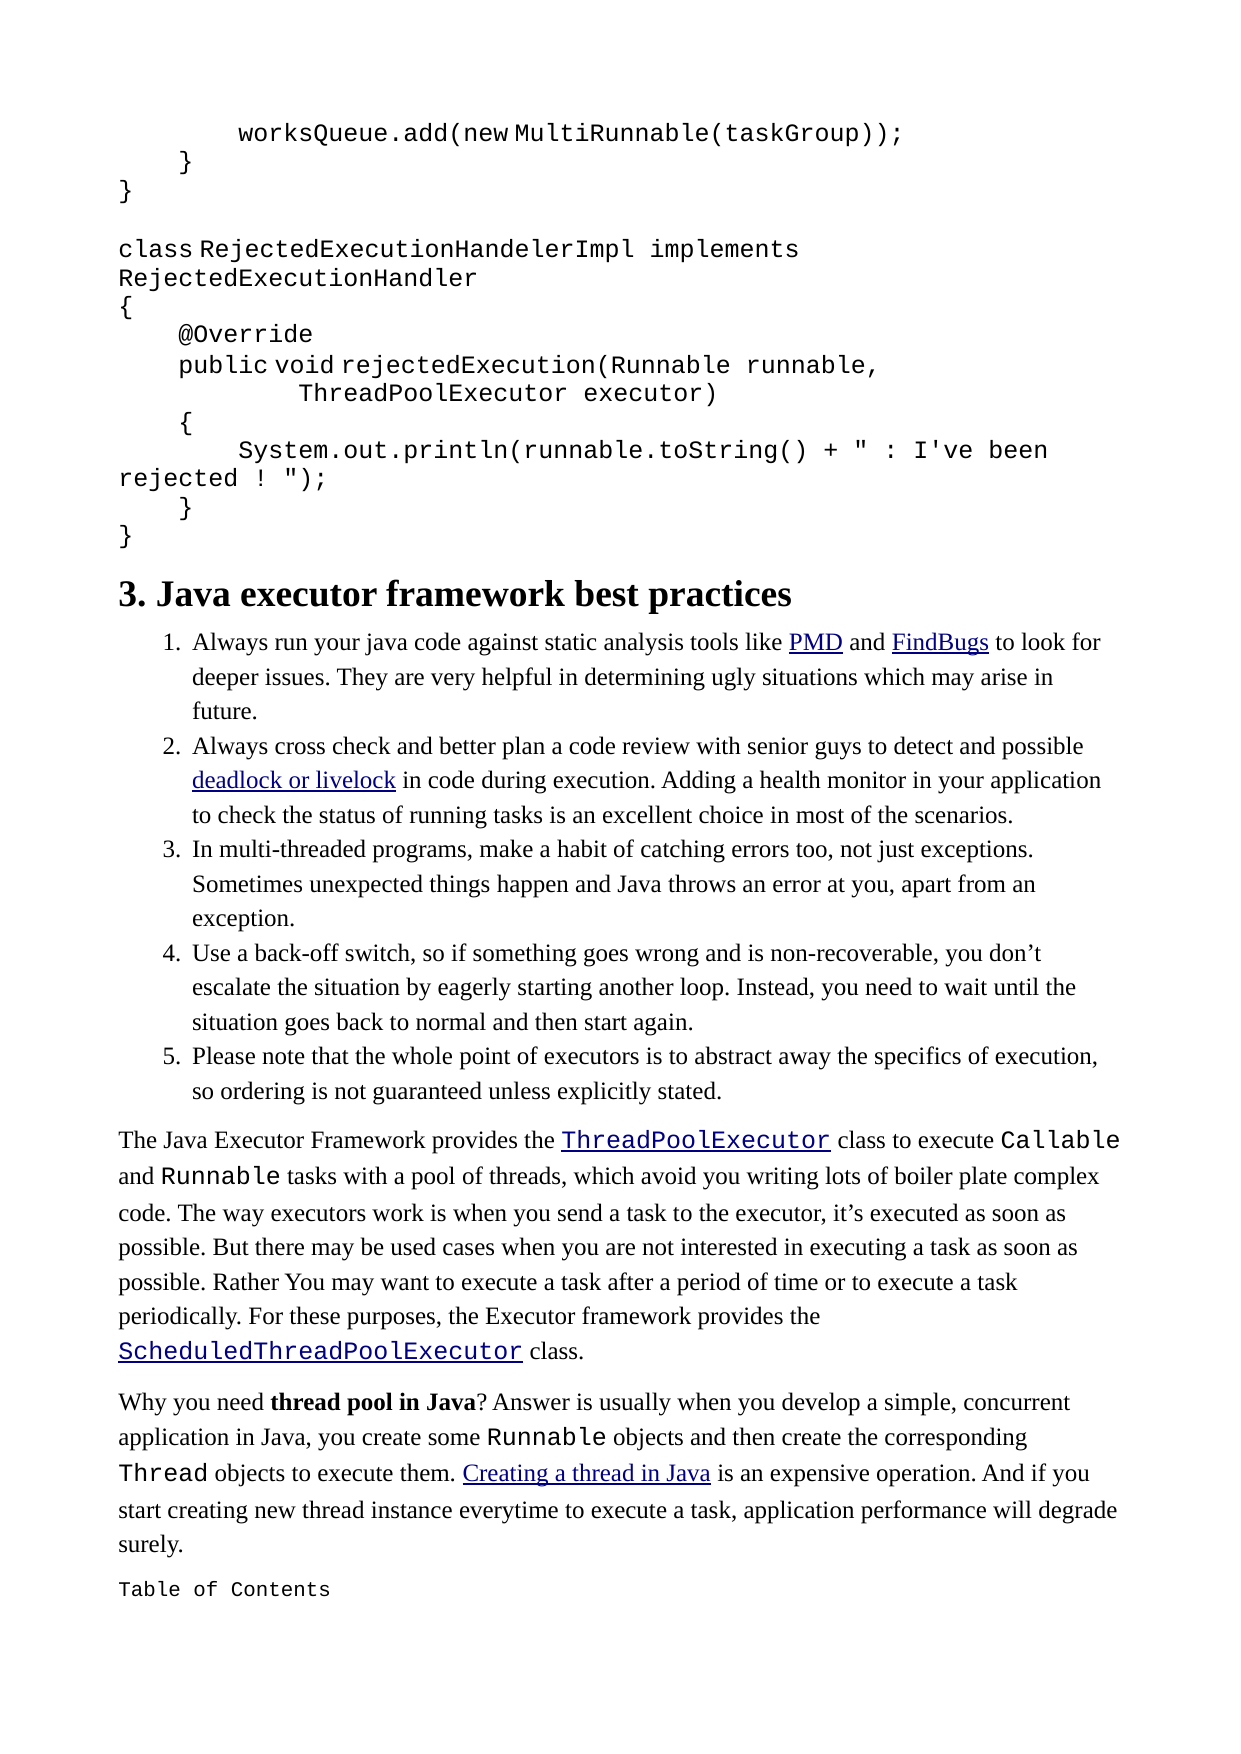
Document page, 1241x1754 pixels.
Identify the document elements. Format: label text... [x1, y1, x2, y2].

text Table of Contents [118, 1578, 1122, 1602]
list Always run your java code against static analysis tools like PMD and FindBugs to look for deeper issues. They are very helpful in determining ugly situations which may arise in future. [162, 627, 1122, 725]
text The Java Executor Framework provides the ThreadPoolExecutor class to execute Callable and Runnable tasks with a pool of threads, which avoid you writing lots of boiler plate complex code. The way executors work is when you send a task to the executor, it’s executed as soon as possible. But there may be used cases when you are not interested in executing a task as soon as possible. Rather You may want to execute a task after a period of time or to execute a task periodically. For these purposes, the Executor framework provides the ScheduledThreadPoolExecutor class. [118, 1125, 1122, 1367]
text Why you need thread pool in Java? Answer is usually when you develop a simple, concurrent application in Java, you create some Runnable objects and then create the corresponding Thread objects to execute them. Creating a thread in Java is an expensive operation. And if you start creating new thread instance everytime to execute a task, application performance will degrade surely. [118, 1387, 1122, 1558]
list Use a back-off switch, so if something goes wrong and is non-recoverable, you don’t escalate the situation by eagerly starting another loop. Instead, you need to wait until the situation goes back to normal and then start again. [162, 938, 1122, 1036]
list In multi-threaded programs, make a habit of catching errors too, not just exceptions. Sometimes unexpected things happen and Java throws an error at you, apart from an exception. [162, 834, 1122, 932]
list Always cross check and better plan a code review with senior guys to detect and possible deadlock or livelock in code during execution. Adding a health monitor in your application to check the status of running tasks is an excellent choice in most of the scenarios. [162, 731, 1122, 829]
table_header worksQueue.add(new MultiRunnable(taskGroup)); } } class RejectedExecutionHandelerImpl implements RejectedExecutionHandler { @Override public void rejectedExecution(Runnable runnable, ThreadPoolExecutor executor) { System.out.println(runnable.toString() + " : I've been rejected ! "); } } [118, 118, 1122, 551]
list Please note that the whole point of executors is to abstract away the specifics of execution, so ordering is not guaranteed unless explicitly stated. [162, 1041, 1122, 1104]
subtitle 3. Java executor framework best practices [118, 572, 1122, 615]
